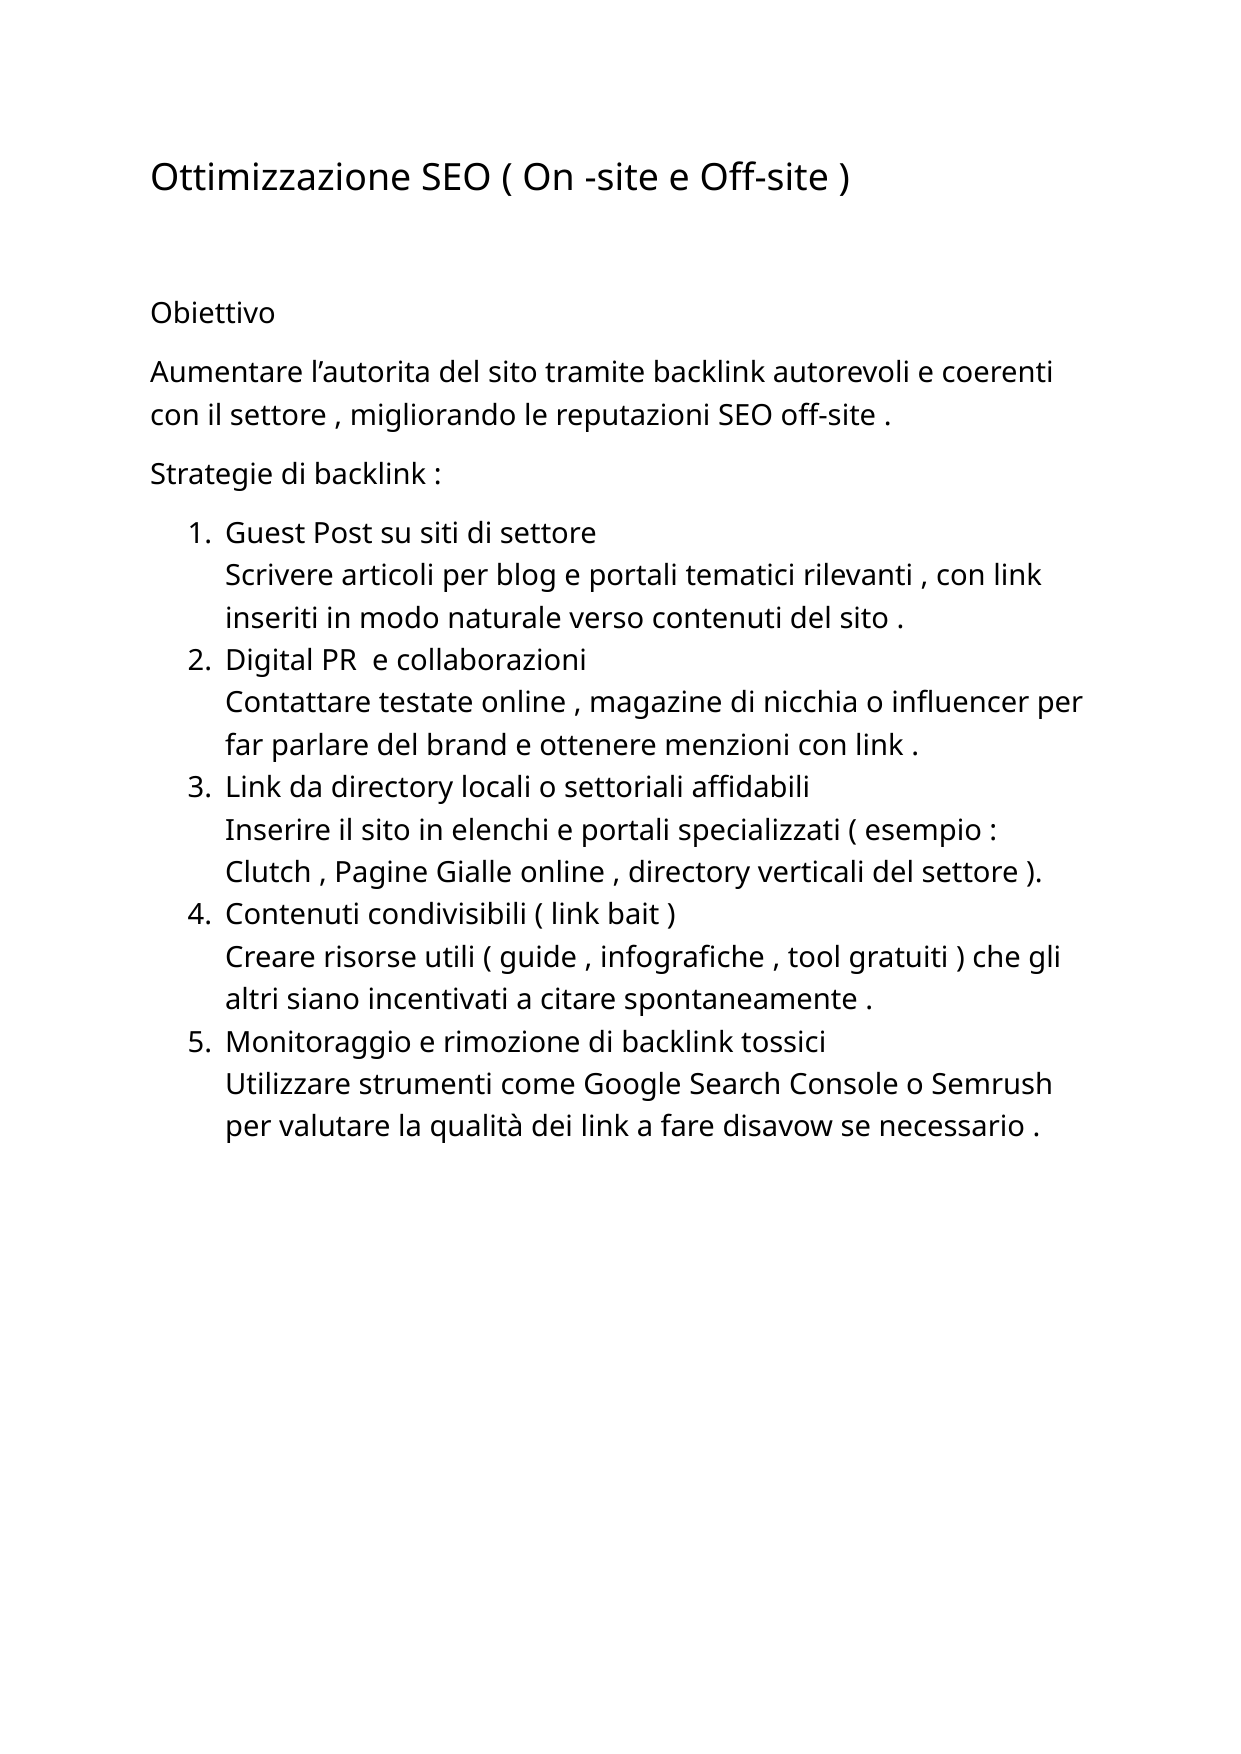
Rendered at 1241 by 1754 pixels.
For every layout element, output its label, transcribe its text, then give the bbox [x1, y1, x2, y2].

list Contenuti condivisibili ( link bait ) [187, 894, 1090, 933]
list Guest Post su siti di settore [187, 512, 1090, 552]
list Link da directory locali o settoriali affidabili [187, 766, 1090, 806]
list Creare risorse utili ( guide , infografiche , tool gratuiti ) che gli altri siano incentivati a citare spontaneamente . [225, 936, 1090, 1018]
list Utilizzare strumenti come Google Search Console o Semrush per valutare la qualità dei link a fare disavow se necessario . [225, 1063, 1090, 1145]
text Obiettivo [150, 292, 1090, 332]
list Scrivere articoli per blog e portali tematici rilevanti , con link inseriti in modo naturale verso contenuti del sito . [225, 554, 1090, 637]
text Aumentare l’autorita del sito tramite backlink autorevoli e coerenti con il settore , migliorando le reputazioni SEO off-site . [150, 352, 1090, 434]
list Monitoraggio e rimozione di backlink tossici [187, 1021, 1090, 1061]
list Digital PR e collaborazioni [187, 639, 1090, 679]
list Inserire il sito in elenchi e portali specializzati ( esempio : Clutch , Pagine Gialle online , directory verticali del settore ). [225, 809, 1090, 891]
list Contattare testate online , magazine di nicchia o influencer per far parlare del brand e ottenere menzioni con link . [225, 682, 1090, 764]
text Ottimizzazione SEO ( On -site e Off-site ) [150, 150, 1090, 201]
text Strategie di backlink : [150, 453, 1090, 493]
